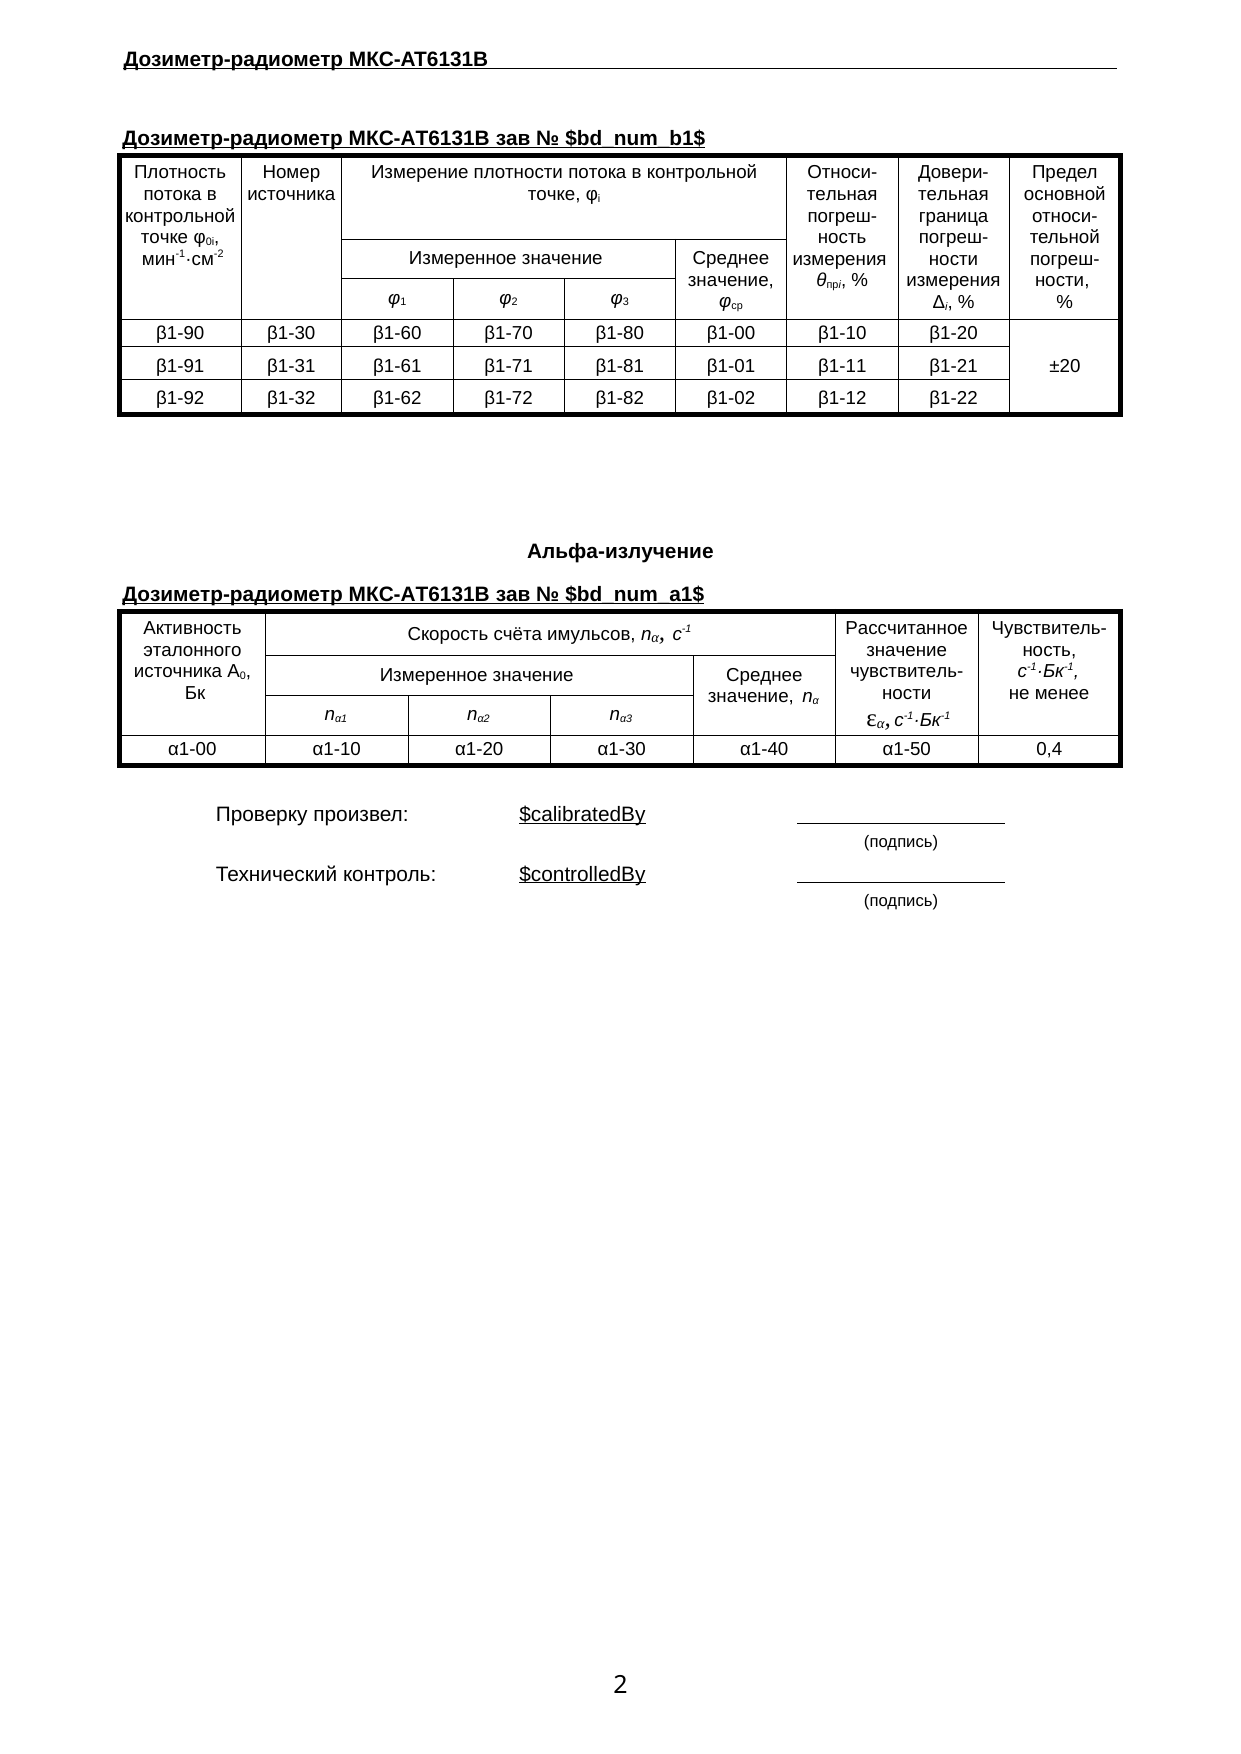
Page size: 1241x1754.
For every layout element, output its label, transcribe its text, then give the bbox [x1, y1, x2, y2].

table_cell (подпись) [771, 891, 1030, 915]
table_cell [514, 891, 771, 915]
table_cell [210, 891, 513, 915]
table_cell Чувствитель-ность, с-1·Бк-1, не менее [979, 614, 1118, 735]
table_cell β1-22 [899, 380, 1009, 412]
table_cell [210, 832, 513, 856]
table_cell Номер источника [242, 158, 341, 318]
table_cell β1-90 [122, 320, 241, 346]
table_cell Среднее значение, φср [676, 240, 786, 318]
table_cell Скорость счёта имульсов, nα, с-1 [266, 614, 835, 655]
table_header Дозиметр-радиометр МКС-AT6131B зав № $bd_num_a1$ [119, 563, 1120, 609]
table_cell β1-82 [565, 380, 675, 412]
table_cell β1-72 [454, 380, 564, 412]
table_cell Предел основной относи-тельной погреш-ности, % [1010, 158, 1118, 318]
table_cell β1-00 [676, 320, 786, 346]
table_cell Рассчитанное значение чувствитель-ности εα, с-1·Бк-1 [836, 614, 978, 735]
table_cell β1-02 [676, 380, 786, 412]
table_cell nα1 [266, 696, 408, 735]
table_cell β1-12 [787, 380, 898, 412]
table_cell β1-31 [242, 347, 341, 379]
table_cell β1-20 [899, 320, 1009, 346]
table_cell Измерение плотности потока в контрольной точке, φi [342, 158, 786, 239]
table_cell β1-80 [565, 320, 675, 346]
table_cell α1-30 [551, 736, 693, 763]
table_header $calibratedBy [514, 796, 771, 832]
text Альфа-излучение [118, 539, 1122, 563]
table_header Проверку произвел: [210, 796, 513, 832]
table_cell α1-50 [836, 736, 978, 763]
table_cell Технический контроль: [210, 856, 513, 891]
table_cell β1-11 [787, 347, 898, 379]
table_cell β1-21 [899, 347, 1009, 379]
table_cell Плотность потока в контрольной точке φ0i, мин-1·см-2 [122, 158, 241, 318]
table_cell α1-20 [409, 736, 550, 763]
table_cell β1-32 [242, 380, 341, 412]
table_cell β1-92 [122, 380, 241, 412]
table_cell Измеренное значение [266, 656, 693, 695]
table_cell β1-70 [454, 320, 564, 346]
table_cell β1-01 [676, 347, 786, 379]
table_cell β1-91 [122, 347, 241, 379]
table_cell $controlledBy [514, 856, 771, 891]
table_cell nα2 [409, 696, 550, 735]
table_cell Довери-тельная граница погреш-ности измерения Δi, % [899, 158, 1009, 318]
table_cell α1-40 [694, 736, 835, 763]
table_cell 0,4 [979, 736, 1118, 763]
table_cell φ3 [565, 279, 675, 318]
table_cell β1-62 [342, 380, 453, 412]
table_cell β1-71 [454, 347, 564, 379]
table_cell [771, 856, 1030, 891]
table_cell ±20 [1010, 320, 1118, 412]
table_cell Относи-тельная погреш-ность измерения θпрi, % [787, 158, 898, 318]
table_cell α1-10 [266, 736, 408, 763]
table_cell Активность эталонного источника A0, Бк [122, 614, 265, 735]
table_cell β1-61 [342, 347, 453, 379]
table_cell (подпись) [771, 832, 1030, 856]
table_cell β1-60 [342, 320, 453, 346]
table_cell φ2 [454, 279, 564, 318]
table_header Дозиметр-радиометр МКС-AT6131B зав № $bd_num_b1$ [119, 107, 1120, 153]
table_cell α1-00 [122, 736, 265, 763]
table_cell nα3 [551, 696, 693, 735]
table_cell β1-10 [787, 320, 898, 346]
table_cell Измеренное значение [342, 240, 675, 278]
table_cell β1-30 [242, 320, 341, 346]
table_cell β1-81 [565, 347, 675, 379]
table_cell [514, 832, 771, 856]
table_header [771, 796, 1030, 832]
table_cell φ1 [342, 279, 453, 318]
table_cell Среднее значение, nα [694, 656, 835, 735]
